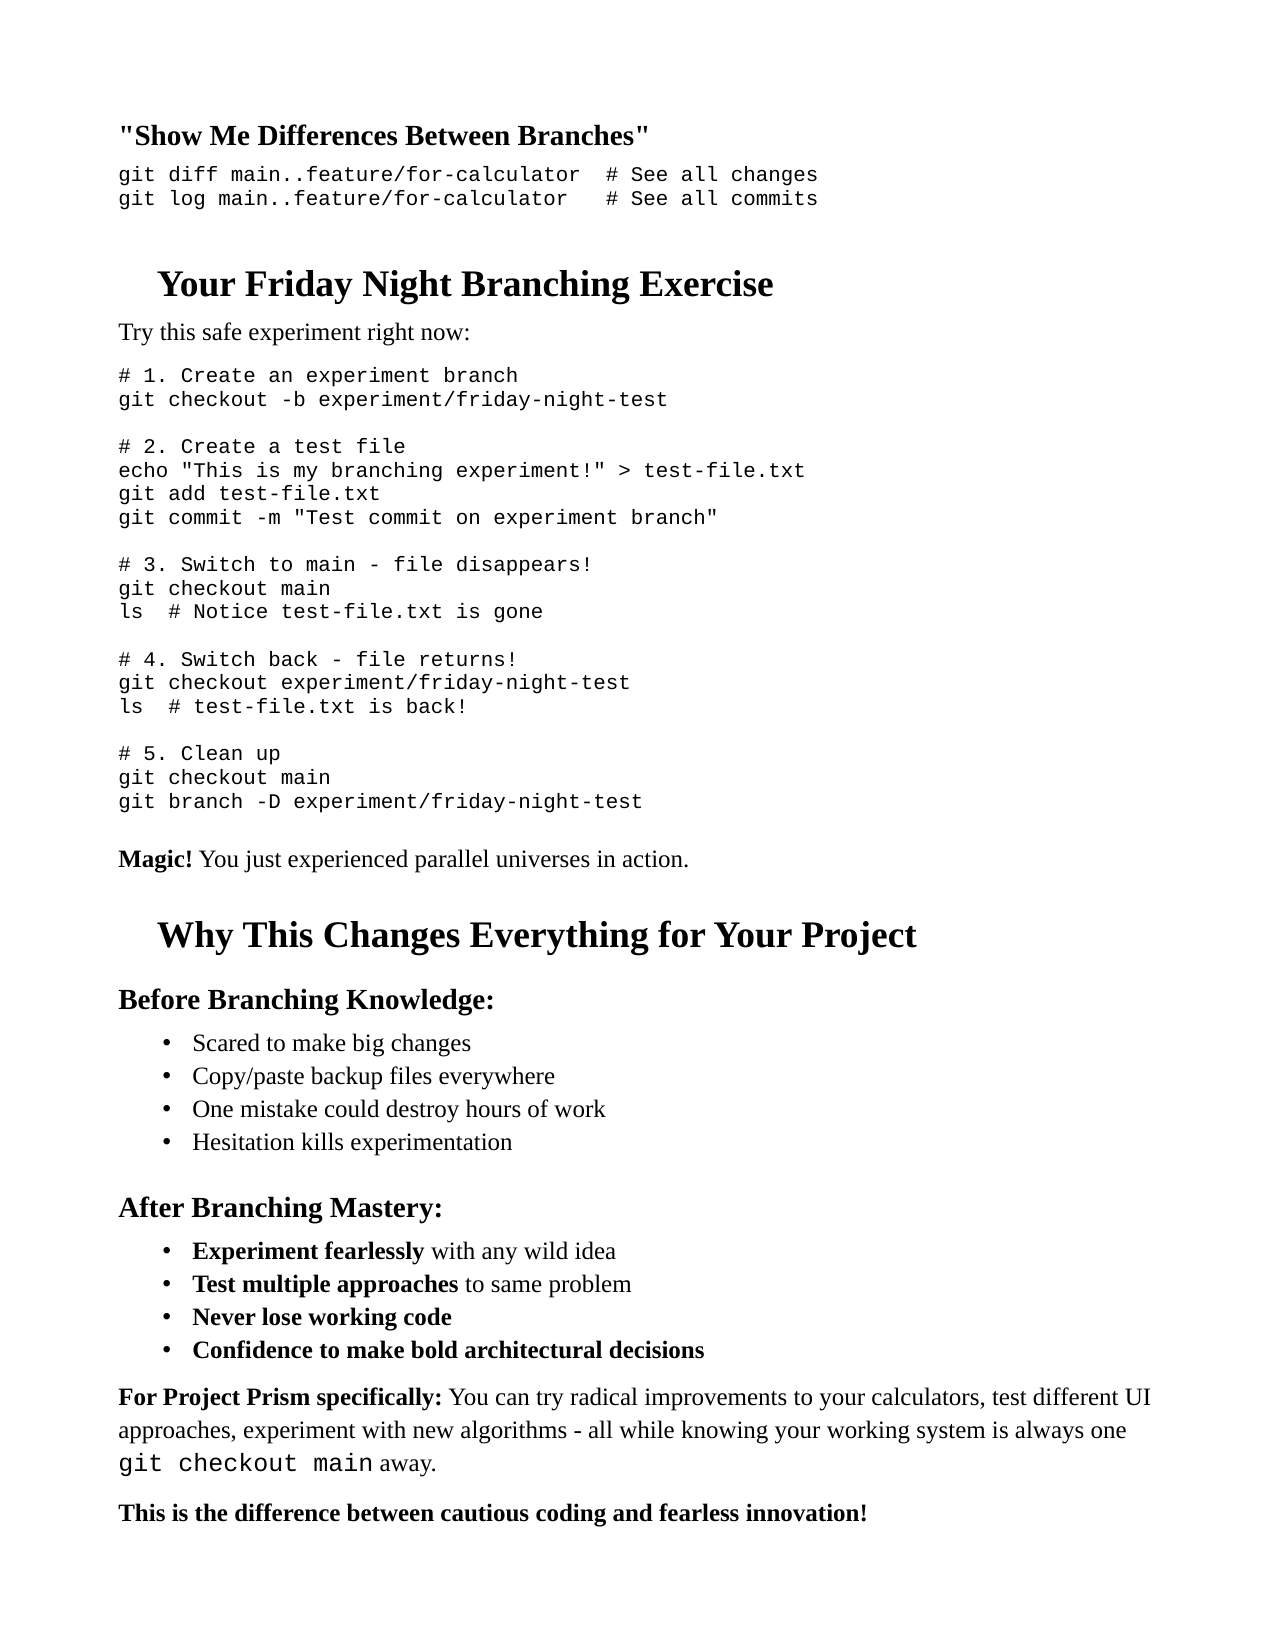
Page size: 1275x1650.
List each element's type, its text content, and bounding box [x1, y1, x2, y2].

text echo "This is my branching experiment!" > test-file.txt [118, 459, 1157, 483]
text git diff main..feature/for-calculator # See all changes [118, 164, 1157, 188]
text # 4. Switch back - file returns! [118, 649, 1157, 672]
list Hesitation kills experimentation [162, 1127, 1157, 1156]
subtitle "Show Me Differences Between Branches" [118, 118, 1157, 152]
text git commit -m "Test commit on experiment branch" [118, 507, 1157, 531]
text For Project Prism specifically: You can try radical improvements to your calculators, test different UI approaches, experiment with new algorithms - all while knowing your working system is always one git checkout main away. [118, 1382, 1157, 1479]
subtitle After Branching Mastery: [118, 1190, 1157, 1223]
text Magic! You just experienced parallel universes in action. [118, 844, 1157, 872]
text ls # test-file.txt is back! [118, 696, 1157, 720]
text git branch -D experiment/friday-night-test [118, 791, 1157, 814]
subtitle Before Branching Knowledge: [118, 982, 1157, 1016]
list Experiment fearlessly with any wild idea [162, 1236, 1157, 1264]
text # 3. Switch to main - file disappears! [118, 554, 1157, 578]
list Confidence to make bold architectural decisions [162, 1335, 1157, 1363]
list Scared to make big changes [162, 1028, 1157, 1057]
text Try this safe experiment right now: [118, 317, 1157, 346]
list One mistake could destroy hours of work [162, 1094, 1157, 1123]
text # 5. Clean up [118, 743, 1157, 767]
text # 2. Create a test file [118, 436, 1157, 459]
text # 1. Create an experiment branch [118, 365, 1157, 389]
list Copy/paste backup files everywhere [162, 1061, 1157, 1090]
list Test multiple approaches to same problem [162, 1269, 1157, 1297]
subtitle 🎯 Your Friday Night Branching Exercise [118, 262, 1157, 305]
list Never lose working code [162, 1302, 1157, 1331]
text git checkout main [118, 578, 1157, 601]
text git checkout -b experiment/friday-night-test [118, 389, 1157, 412]
text git add test-file.txt [118, 483, 1157, 507]
text git log main..feature/for-calculator # See all commits [118, 188, 1157, 211]
text git checkout experiment/friday-night-test [118, 672, 1157, 696]
text ls # Notice test-file.txt is gone [118, 601, 1157, 625]
subtitle 🌟 Why This Changes Everything for Your Project [118, 912, 1157, 955]
text git checkout main [118, 767, 1157, 791]
text This is the difference between cautious coding and fearless innovation! 🚀 [118, 1498, 1157, 1527]
